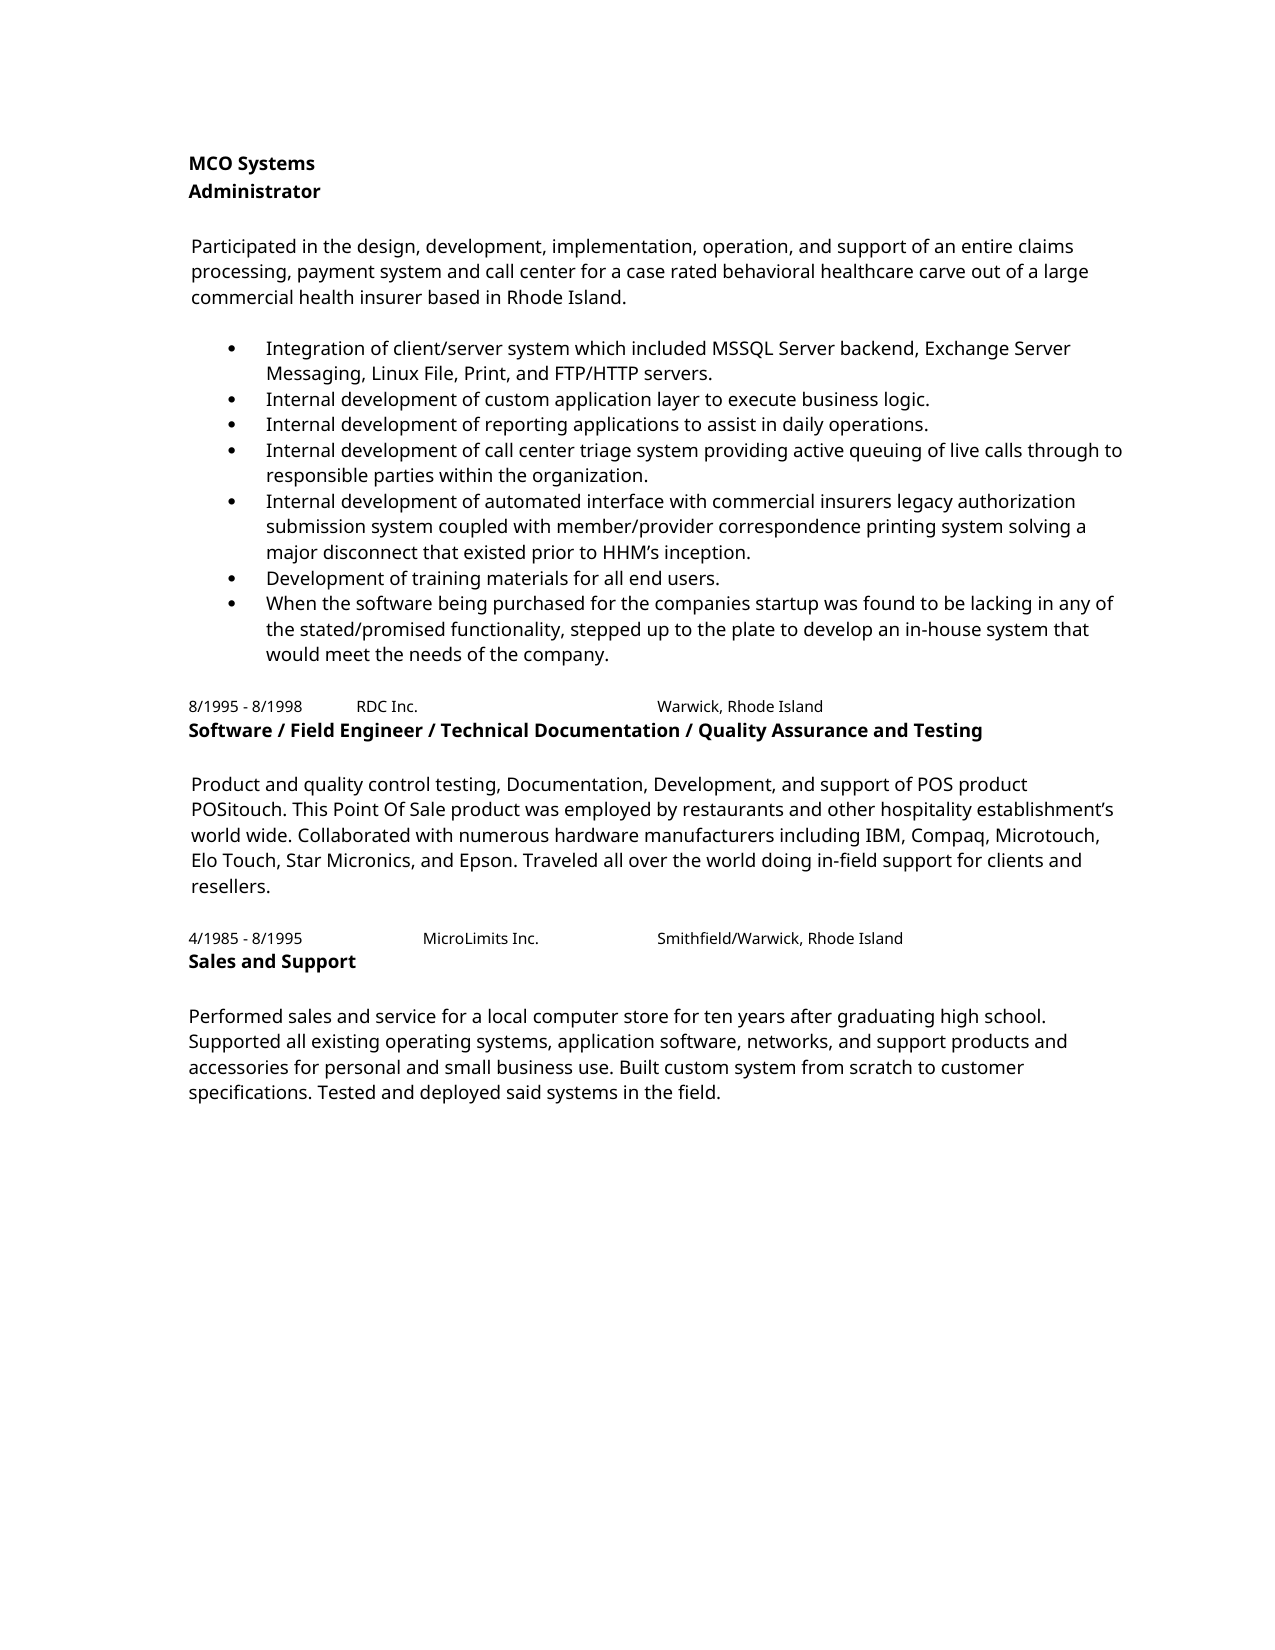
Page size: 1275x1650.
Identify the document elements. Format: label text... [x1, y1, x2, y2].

table_cell [413, 150, 1128, 204]
table_header Smithfield/Warwick, Rhode Island [657, 928, 1125, 949]
table_header 4/1985 - 8/1995 [188, 928, 423, 949]
table_header [891, 696, 1126, 717]
table_header 8/1995 - 8/1998 [188, 696, 356, 717]
table_cell Software / Field Engineer / Technical Documentation / Quality Assurance and Testing [188, 717, 1126, 742]
table_cell Sales and Support [188, 949, 1125, 974]
table_header Performed sales and service for a local computer store for ten years after graduating high school. Supported all existing operating systems, application software, networks, and support products and accessories for personal and small business use. Built custom system from scratch to customer specifications. Tested and deployed said systems in the field. [188, 1003, 1125, 1105]
table_header MicroLimits Inc. [423, 928, 657, 949]
table_header Warwick, Rhode Island [657, 696, 891, 717]
table_cell MCO Systems Administrator [188, 150, 413, 204]
table_header Participated in the design, development, implementation, operation, and support of an entire claims processing, payment system and call center for a case rated behavioral healthcare carve out of a large commercial health insurer based in Rhode Island. Integration of client/server system which included MSSQL Server backend, Exchange Server Messaging, Linux File, Print, and FTP/HTTP servers. Internal development of custom application layer to execute business logic. Internal development of reporting applications to assist in daily operations. Internal development of call center triage system providing active queuing of live calls through to responsible parties within the organization. Internal development of automated interface with commercial insurers legacy authorization submission system coupled with member/provider correspondence printing system solving a major disconnect that existed prior to HHM’s inception. Development of training materials for all end users. When the software being purchased for the companies startup was found to be lacking in any of the stated/promised functionality, stepped up to the plate to develop an in-house system that would meet the needs of the company. [191, 233, 1126, 667]
table_header RDC Inc. [356, 696, 657, 717]
table_header Product and quality control testing, Documentation, Development, and support of POS product POSitouch. This Point Of Sale product was employed by restaurants and other hospitality establishment’s world wide. Collaborated with numerous hardware manufacturers including IBM, Compaq, Microtouch, Elo Touch, Star Micronics, and Epson. Traveled all over the world doing in-field support for clients and resellers. [191, 771, 1126, 899]
